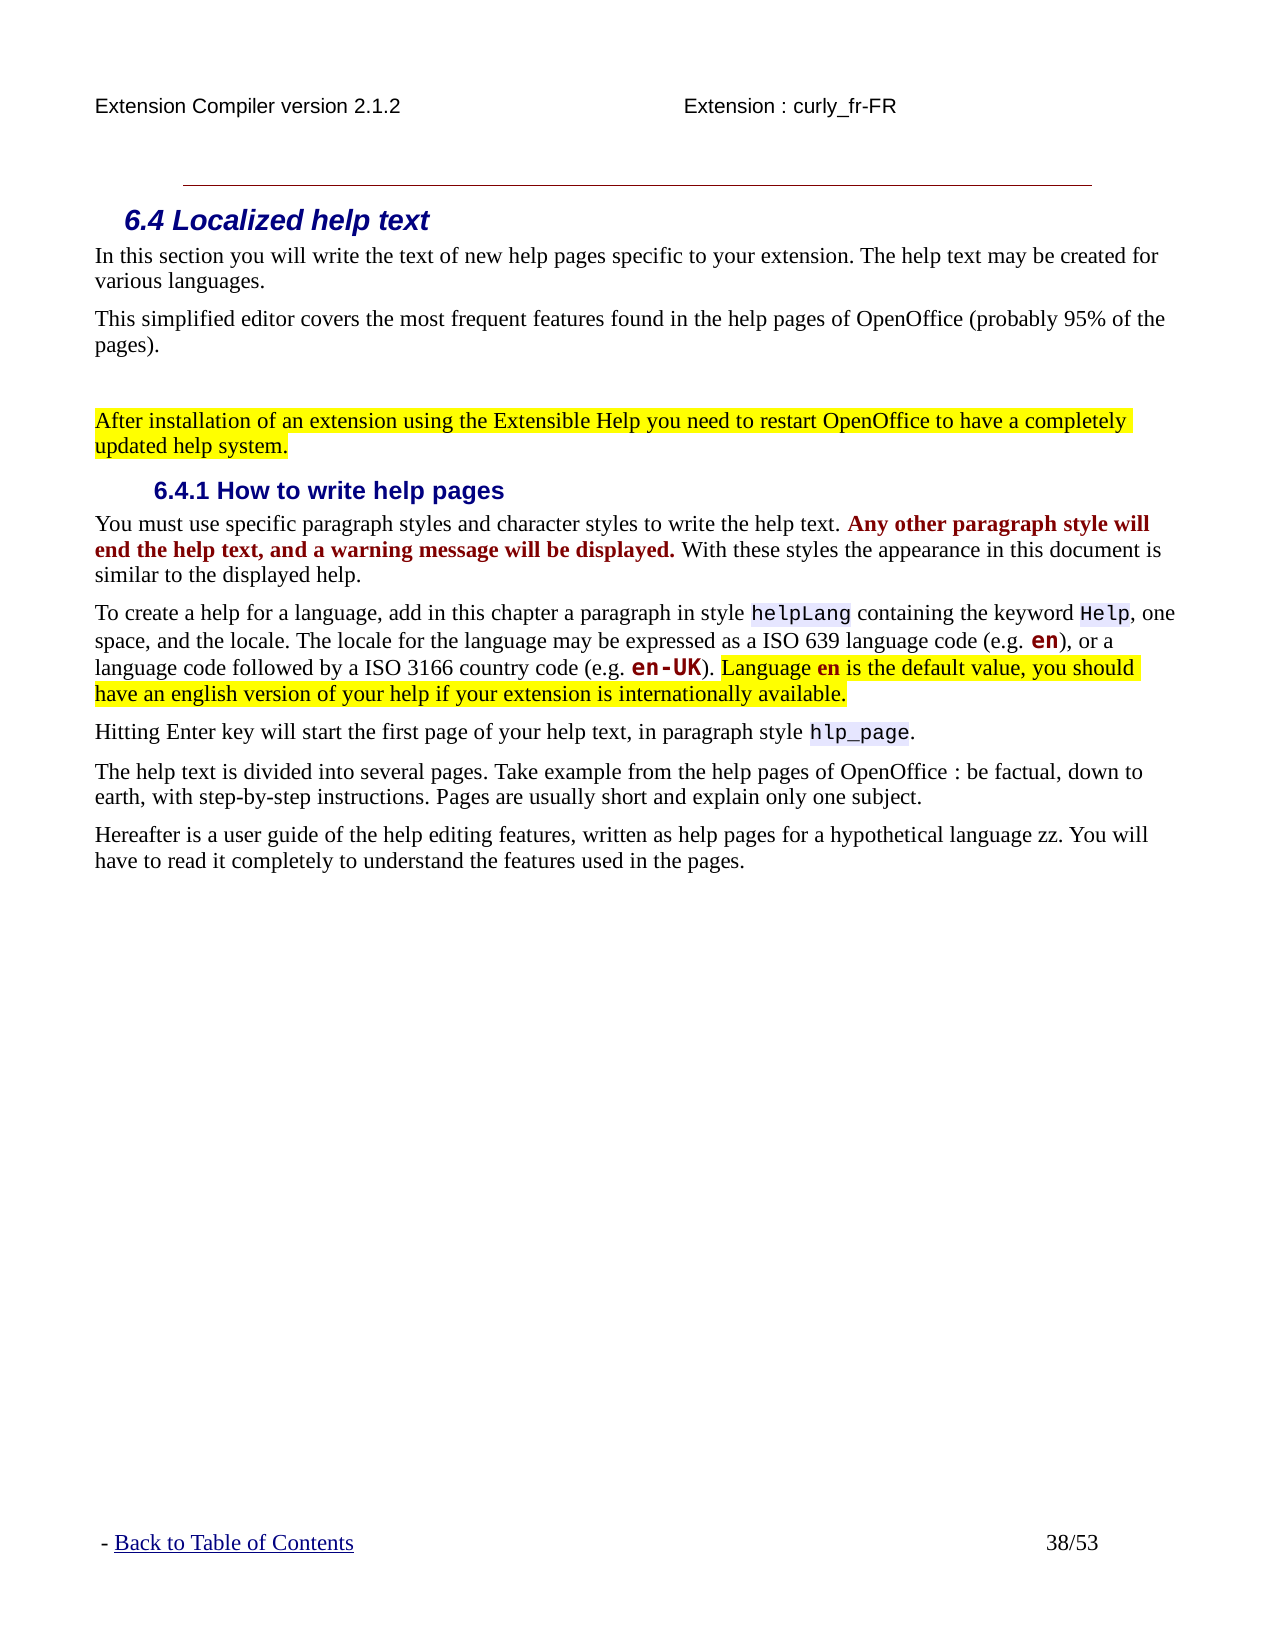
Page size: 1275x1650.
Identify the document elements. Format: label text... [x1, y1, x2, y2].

text In this section you will write the text of new help pages specific to your extension. The help text may be created for various languages. [94, 242, 1181, 293]
text The help text is divided into several pages. Take example from the help pages of OpenOffice : be factual, down to earth, with step-by-step instructions. Pages are usually short and explain only one subject. [94, 758, 1181, 809]
subtitle How to write help pages [153, 477, 1181, 505]
subtitle Localized help text [124, 204, 1181, 237]
text To create a help for a language, add in this chapter a paragraph in style helpLang containing the keyword Help, one space, and the locale. The locale for the language may be expressed as a ISO 639 language code (e.g. en), or a language code followed by a ISO 3166 country code (e.g. en-UK). Language en is the default value, you should have an english version of your help if your extension is internationally available. [94, 600, 1181, 707]
text This simplified editor covers the most frequent features found in the help pages of OpenOffice (probably 95% of the pages). [94, 306, 1181, 357]
text You must use specific paragraph styles and character styles to write the help text. Any other paragraph style will end the help text, and a warning message will be displayed. With these styles the appearance in this document is similar to the displayed help. [94, 511, 1181, 588]
text Hitting Enter key will start the first page of your help text, in paragraph style hlp_page. [94, 719, 1181, 746]
text After installation of an extension using the Extensible Help you need to restart OpenOffice to have a completely updated help system. [94, 408, 1181, 459]
text Hereafter is a user guide of the help editing features, written as help pages for a hypothetical language zz. You will have to read it completely to understand the features used in the pages. [94, 822, 1181, 873]
